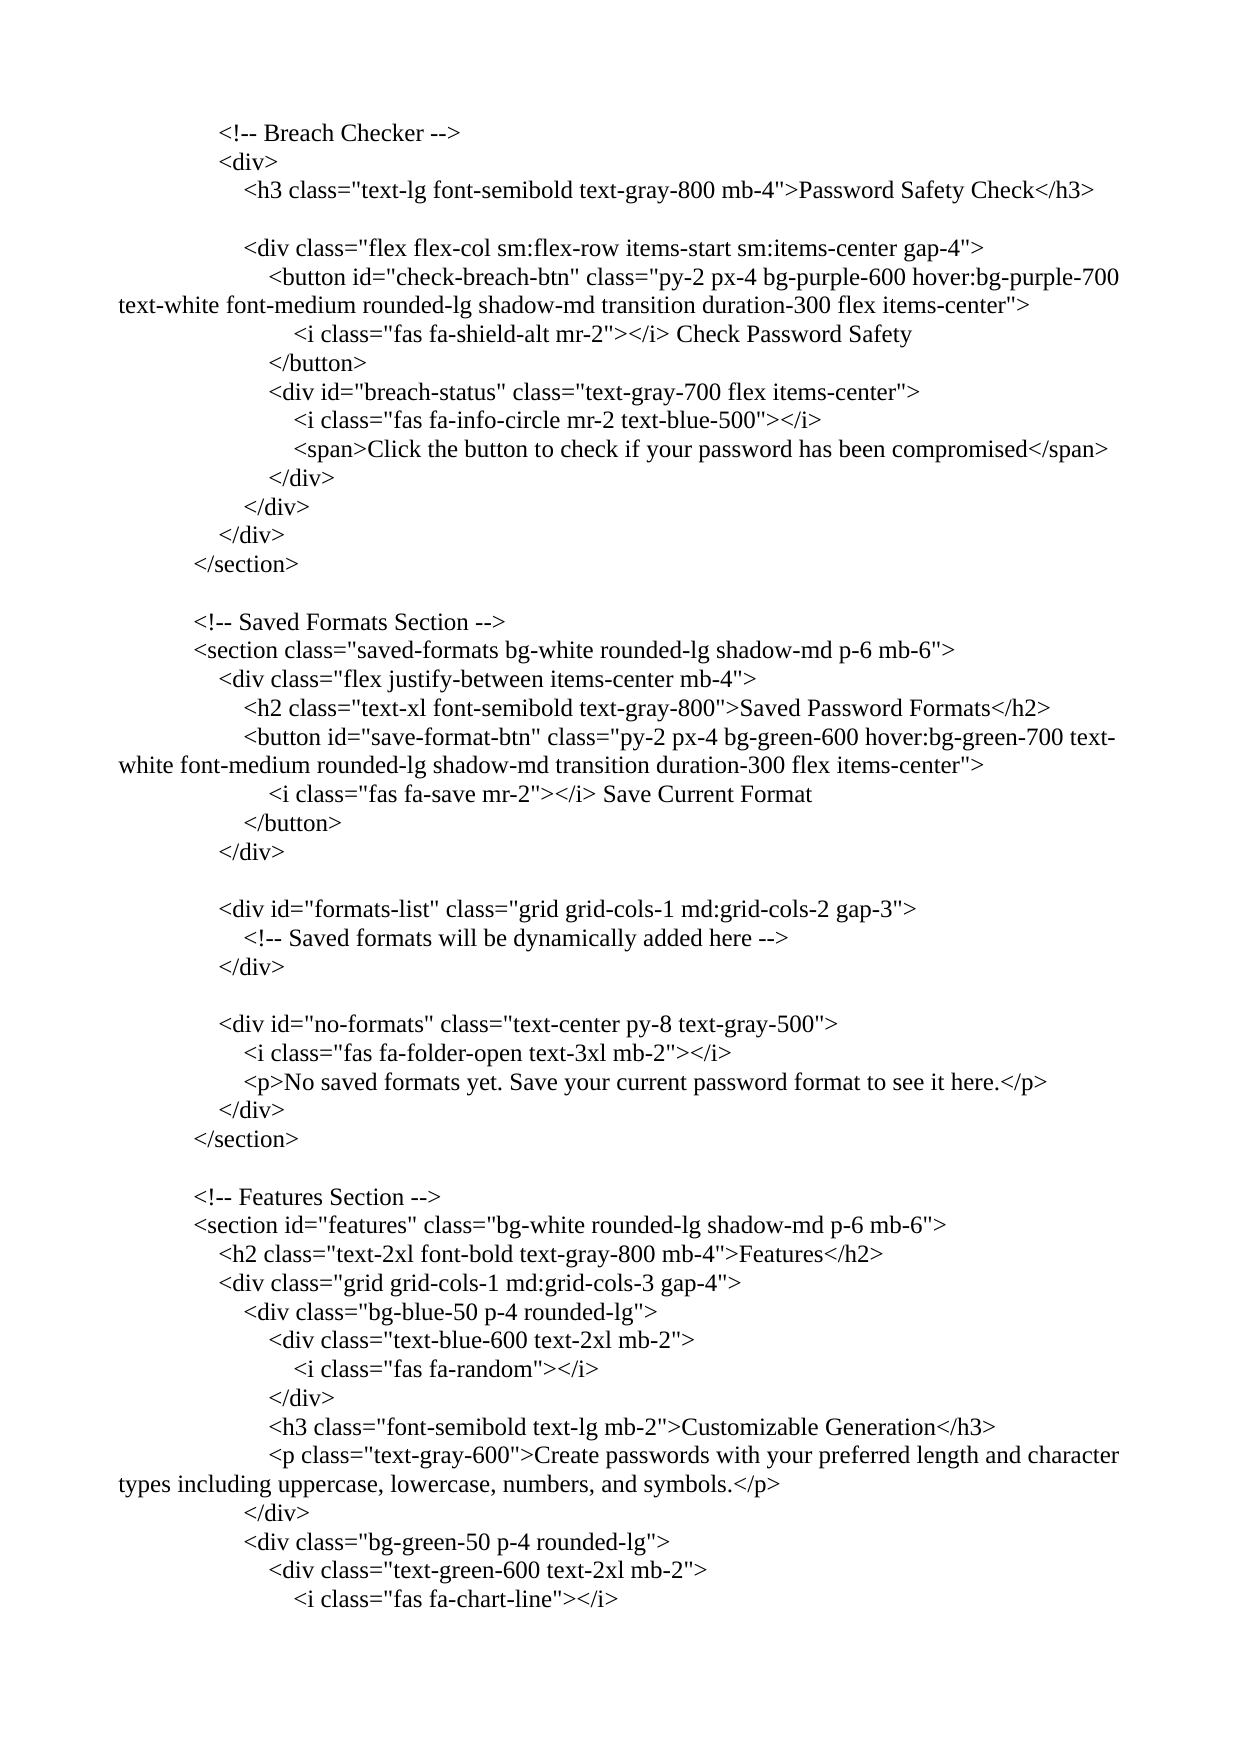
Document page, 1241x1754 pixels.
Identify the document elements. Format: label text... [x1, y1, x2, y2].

text </div> [118, 1383, 1122, 1412]
text <h2 class="text-xl font-semibold text-gray-800">Saved Password Formats</h2> [118, 693, 1122, 722]
text </div> [118, 521, 1122, 549]
text <section class="saved-formats bg-white rounded-lg shadow-md p-6 mb-6"> [118, 636, 1122, 664]
text <div id="no-formats" class="text-center py-8 text-gray-500"> [118, 1009, 1122, 1038]
text <div> [118, 147, 1122, 176]
text <i class="fas fa-folder-open text-3xl mb-2"></i> [118, 1038, 1122, 1067]
text </div> [118, 492, 1122, 521]
text </button> [118, 808, 1122, 837]
text <section id="features" class="bg-white rounded-lg shadow-md p-6 mb-6"> [118, 1211, 1122, 1239]
text <span>Click the button to check if your password has been compromised</span> [118, 434, 1122, 463]
text </section> [118, 549, 1122, 578]
text <div id="formats-list" class="grid grid-cols-1 md:grid-cols-2 gap-3"> [118, 894, 1122, 923]
text </button> [118, 348, 1122, 377]
text <!-- Saved formats will be dynamically added here --> [118, 923, 1122, 952]
text <p>No saved formats yet. Save your current password format to see it here.</p> [118, 1067, 1122, 1096]
text <!-- Features Section --> [118, 1182, 1122, 1211]
text <div class="bg-blue-50 p-4 rounded-lg"> [118, 1297, 1122, 1326]
text </div> [118, 1096, 1122, 1124]
text <i class="fas fa-chart-line"></i> [118, 1584, 1122, 1613]
text </div> [118, 837, 1122, 866]
text <div class="text-green-600 text-2xl mb-2"> [118, 1556, 1122, 1584]
text <h3 class="font-semibold text-lg mb-2">Customizable Generation</h3> [118, 1412, 1122, 1441]
text <button id="check-breach-btn" class="py-2 px-4 bg-purple-600 hover:bg-purple-700 text-white font-medium rounded-lg shadow-md transition duration-300 flex items-center"> [118, 262, 1122, 319]
text <i class="fas fa-random"></i> [118, 1354, 1122, 1383]
text <button id="save-format-btn" class="py-2 px-4 bg-green-600 hover:bg-green-700 text-white font-medium rounded-lg shadow-md transition duration-300 flex items-center"> [118, 722, 1122, 779]
text </section> [118, 1124, 1122, 1153]
text <p class="text-gray-600">Create passwords with your preferred length and character types including uppercase, lowercase, numbers, and symbols.</p> [118, 1441, 1122, 1498]
text <div class="bg-green-50 p-4 rounded-lg"> [118, 1527, 1122, 1556]
text <h2 class="text-2xl font-bold text-gray-800 mb-4">Features</h2> [118, 1239, 1122, 1268]
text </div> [118, 1498, 1122, 1527]
text <div class="flex flex-col sm:flex-row items-start sm:items-center gap-4"> [118, 233, 1122, 262]
text <div class="grid grid-cols-1 md:grid-cols-3 gap-4"> [118, 1268, 1122, 1297]
text <div class="flex justify-between items-center mb-4"> [118, 664, 1122, 693]
text <i class="fas fa-save mr-2"></i> Save Current Format [118, 779, 1122, 808]
text <i class="fas fa-info-circle mr-2 text-blue-500"></i> [118, 406, 1122, 434]
text <i class="fas fa-shield-alt mr-2"></i> Check Password Safety [118, 319, 1122, 348]
text <div class="text-blue-600 text-2xl mb-2"> [118, 1326, 1122, 1354]
text <!-- Breach Checker --> [118, 118, 1122, 147]
text </div> [118, 463, 1122, 492]
text <h3 class="text-lg font-semibold text-gray-800 mb-4">Password Safety Check</h3> [118, 176, 1122, 204]
text <div id="breach-status" class="text-gray-700 flex items-center"> [118, 377, 1122, 406]
text <!-- Saved Formats Section --> [118, 607, 1122, 636]
text </div> [118, 952, 1122, 981]
